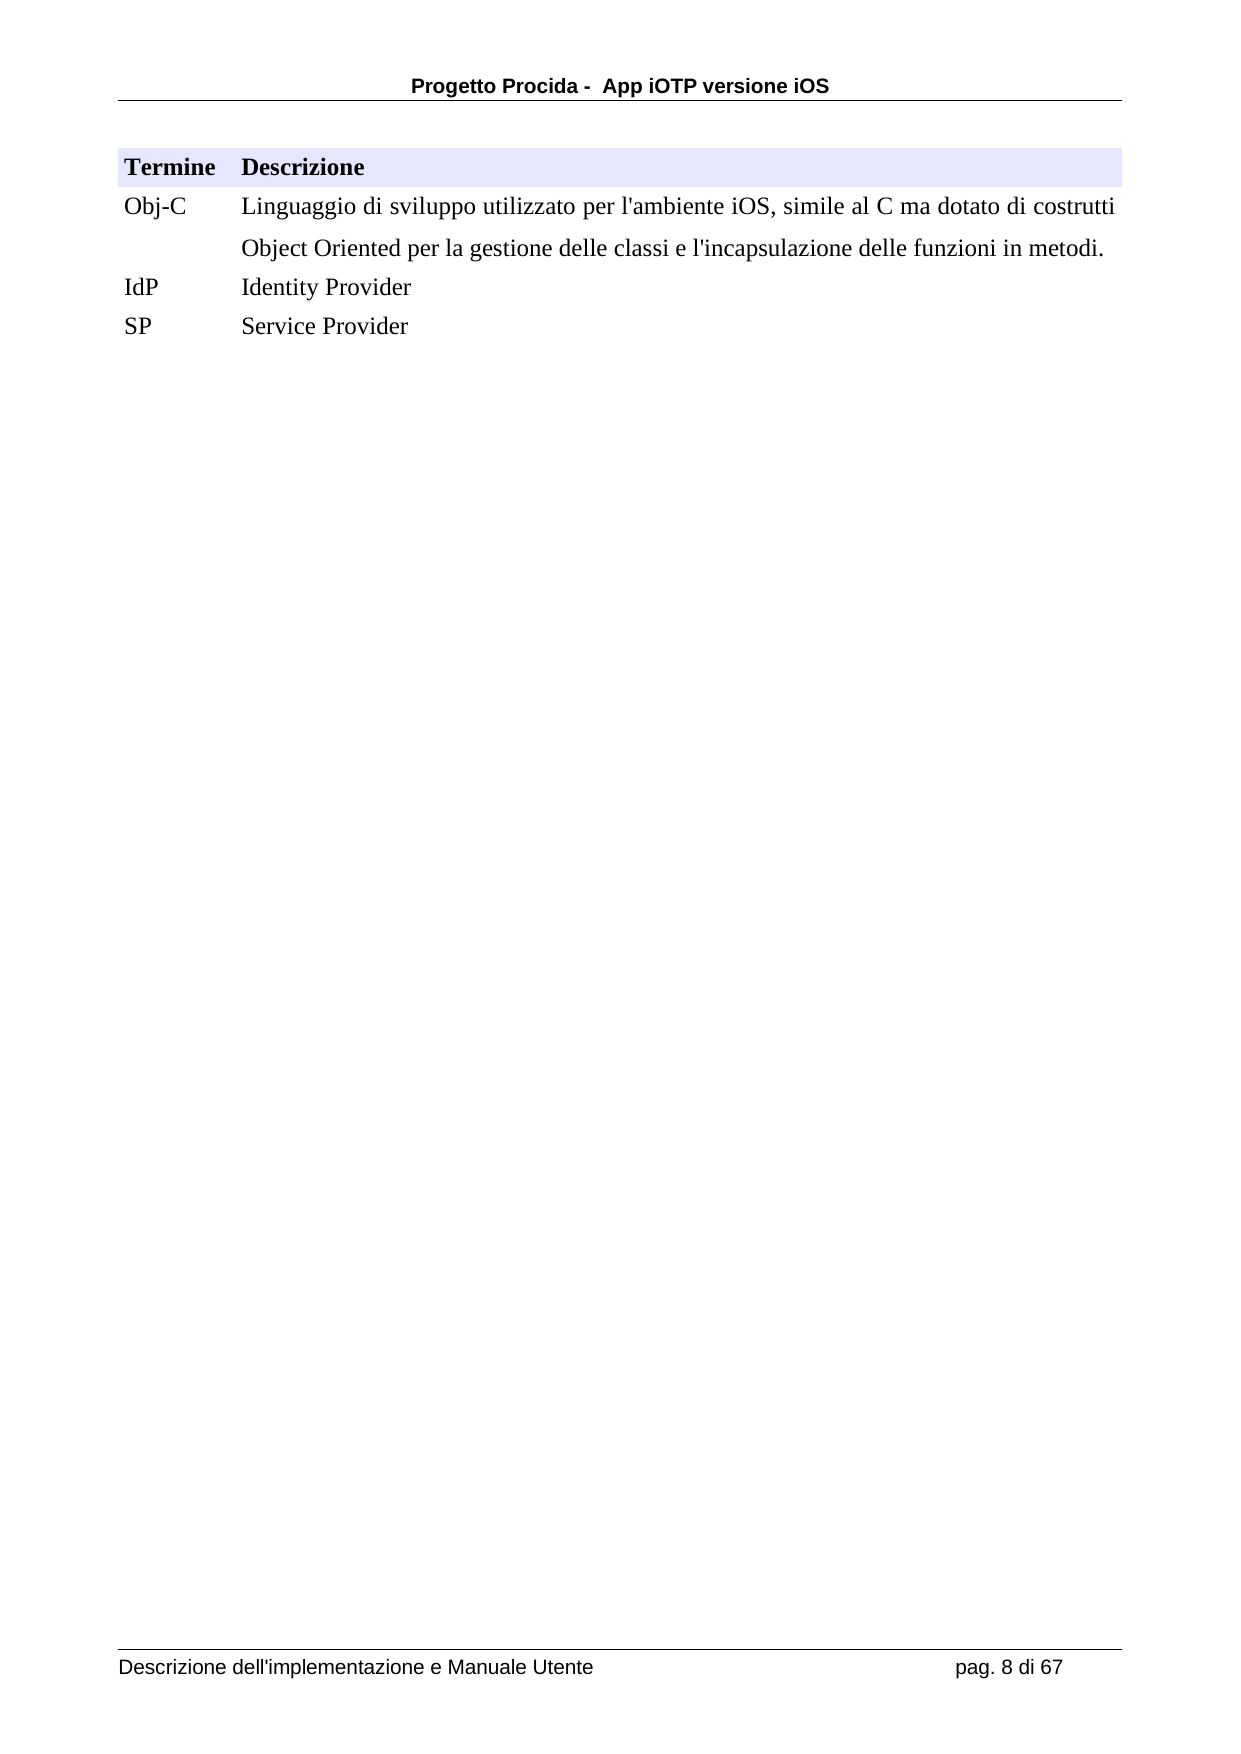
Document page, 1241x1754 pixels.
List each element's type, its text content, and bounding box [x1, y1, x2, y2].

table_cell Identity Provider [235, 268, 1122, 307]
table_header Descrizione [235, 148, 1122, 187]
table_header Termine [118, 148, 235, 187]
table_cell Obj-C [118, 187, 235, 267]
table_cell Service Provider [235, 307, 1122, 346]
table_cell IdP [118, 268, 235, 307]
table_cell SP [118, 307, 235, 346]
table_cell Linguaggio di sviluppo utilizzato per l'ambiente iOS, simile al C ma dotato di costrutti Object Oriented per la gestione delle classi e l'incapsulazione delle funzioni in metodi. [235, 187, 1122, 267]
